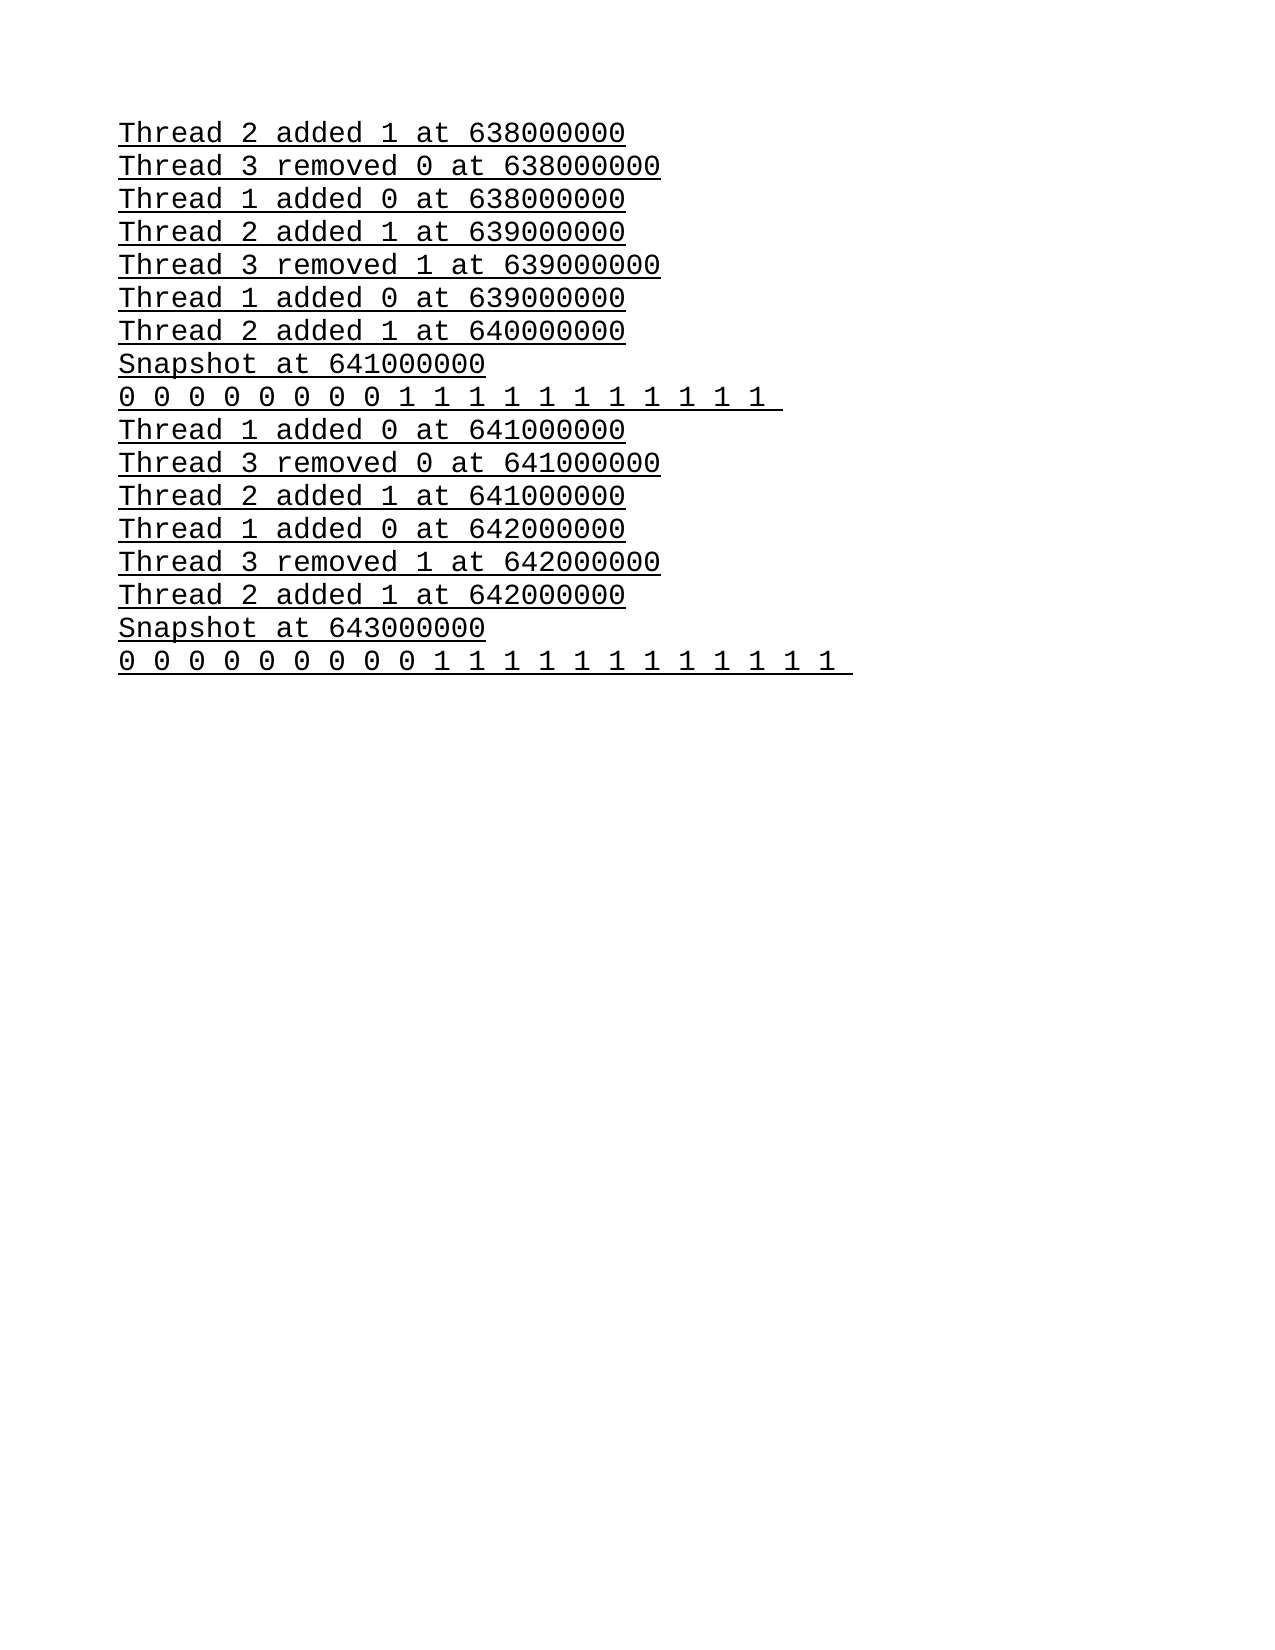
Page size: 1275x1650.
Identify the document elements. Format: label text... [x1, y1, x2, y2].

text Thread 2 added 1 at 641000000 [118, 481, 1157, 514]
text Thread 3 removed 0 at 638000000 [118, 151, 1157, 184]
text Thread 2 added 1 at 642000000 [118, 580, 1157, 613]
text 0 0 0 0 0 0 0 0 1 1 1 1 1 1 1 1 1 1 1 [118, 382, 1157, 415]
text Thread 3 removed 0 at 641000000 [118, 448, 1157, 481]
text Thread 2 added 1 at 640000000 [118, 316, 1157, 349]
text Thread 1 added 0 at 638000000 [118, 184, 1157, 217]
text Thread 3 removed 1 at 642000000 [118, 547, 1157, 580]
text 0 0 0 0 0 0 0 0 0 1 1 1 1 1 1 1 1 1 1 1 1 [118, 646, 1157, 679]
text Thread 1 added 0 at 639000000 [118, 283, 1157, 316]
text Snapshot at 643000000 [118, 613, 1157, 646]
text Thread 2 added 1 at 638000000 [118, 118, 1157, 151]
text Thread 3 removed 1 at 639000000 [118, 250, 1157, 283]
text Thread 1 added 0 at 642000000 [118, 514, 1157, 547]
text Thread 1 added 0 at 641000000 [118, 415, 1157, 448]
text Thread 2 added 1 at 639000000 [118, 217, 1157, 250]
text Snapshot at 641000000 [118, 349, 1157, 382]
